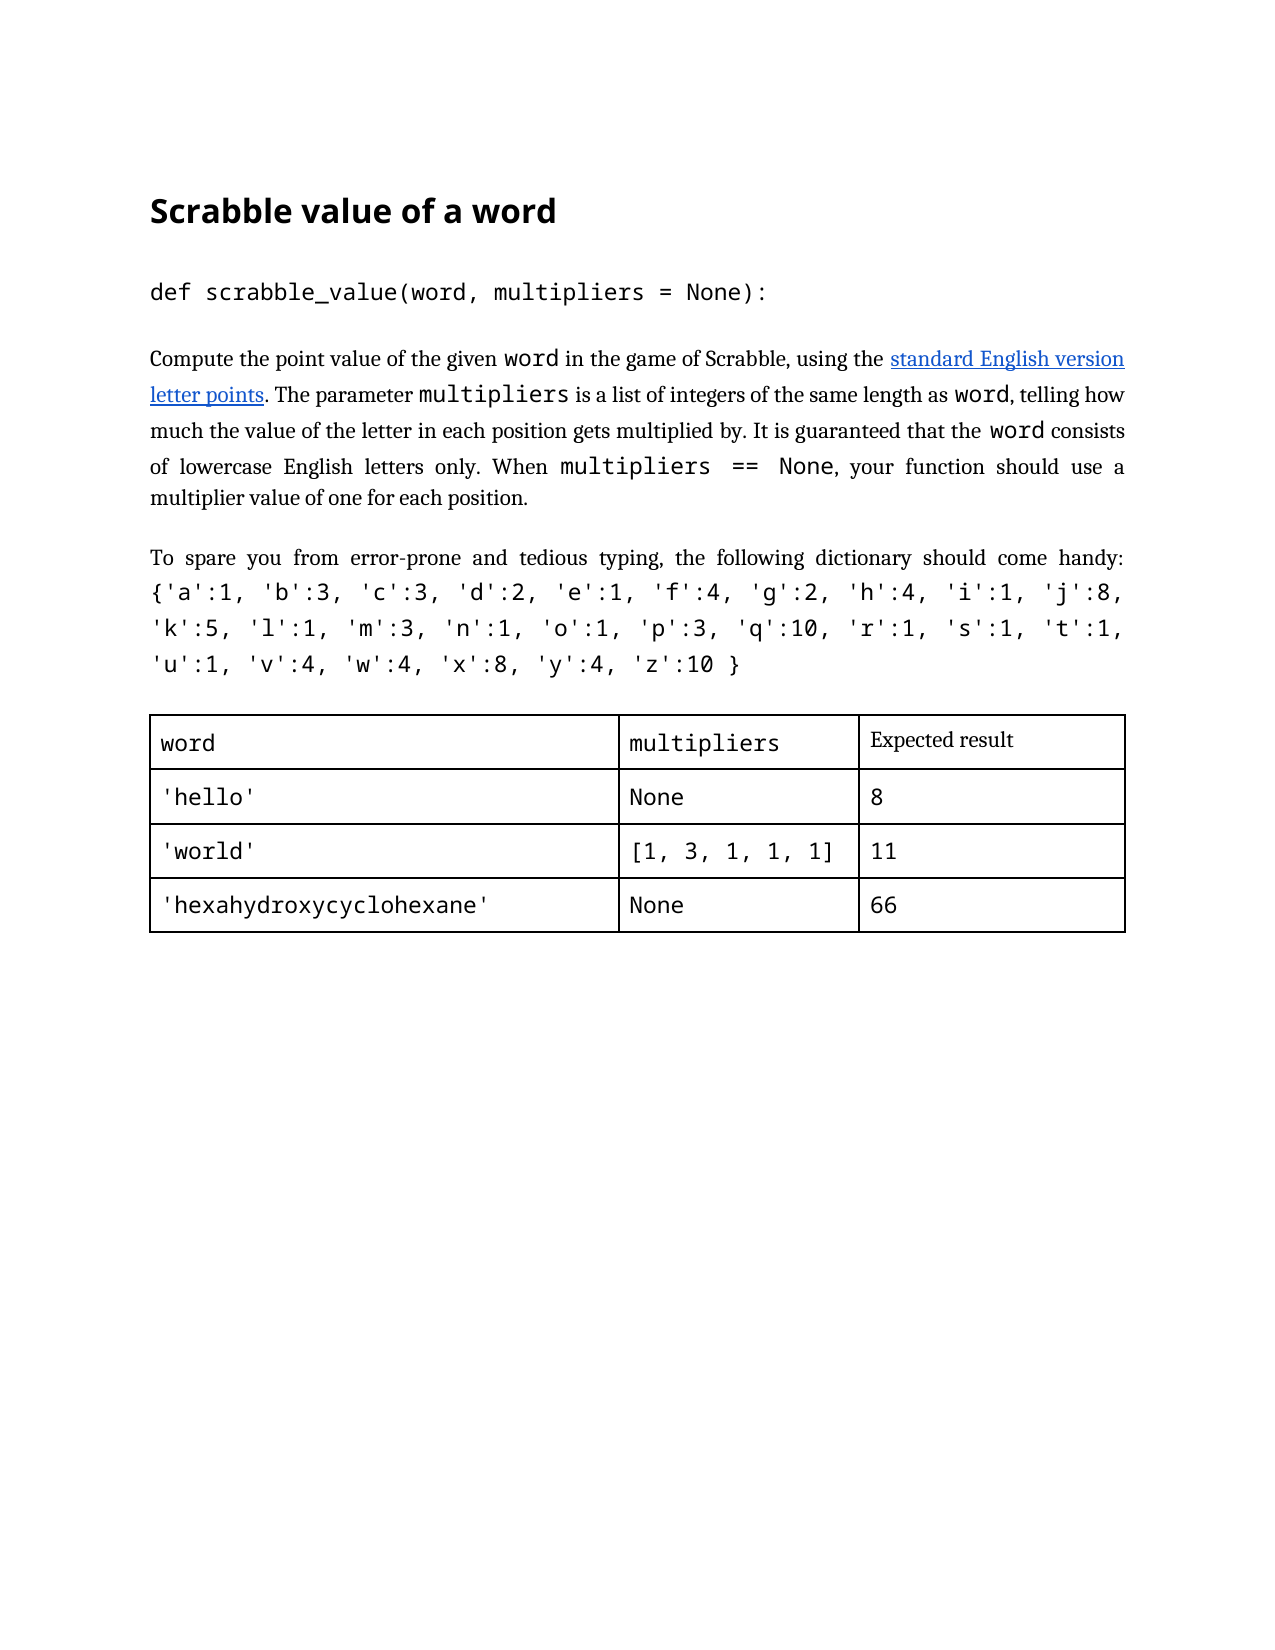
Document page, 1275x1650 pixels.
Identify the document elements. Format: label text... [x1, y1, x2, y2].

table_cell 'world' [151, 825, 618, 877]
table_cell None [620, 770, 858, 822]
table_header Expected result [860, 716, 1124, 768]
text To spare you from error-prone and tedious typing, the following dictionary should come handy: {'a':1, 'b':3, 'c':3, 'd':2, 'e':1, 'f':4, 'g':2, 'h':4, 'i':1, 'j':8, 'k':5, 'l':1, 'm':3, 'n':1, 'o':1, 'p':3, 'q':10, 'r':1, 's':1, 't':1, 'u':1, 'v':4, 'w':4, 'x':8, 'y':4, 'z':10 } [150, 545, 1125, 679]
subtitle Scrabble value of a word [150, 187, 1125, 233]
table_cell 11 [860, 825, 1124, 877]
table_header word [151, 716, 618, 768]
table_header multipliers [620, 716, 858, 768]
text Compute the point value of the given word in the game of Scrabble, using the standard English version letter points. The parameter multipliers is a list of integers of the same length as word, telling how much the value of the letter in each position gets multiplied by. It is guaranteed that the word consists of lowercase English letters only. When multipliers == None, your function should use a multiplier value of one for each position. [150, 342, 1125, 511]
table_cell None [620, 879, 858, 931]
table_cell 8 [860, 770, 1124, 822]
table_cell 'hexahydroxycyclohexane' [151, 879, 618, 931]
table_cell 66 [860, 879, 1124, 931]
table_cell [1, 3, 1, 1, 1] [620, 825, 858, 877]
table_cell 'hello' [151, 770, 618, 822]
text def scrabble_value(word, multipliers = None): [150, 276, 1125, 307]
